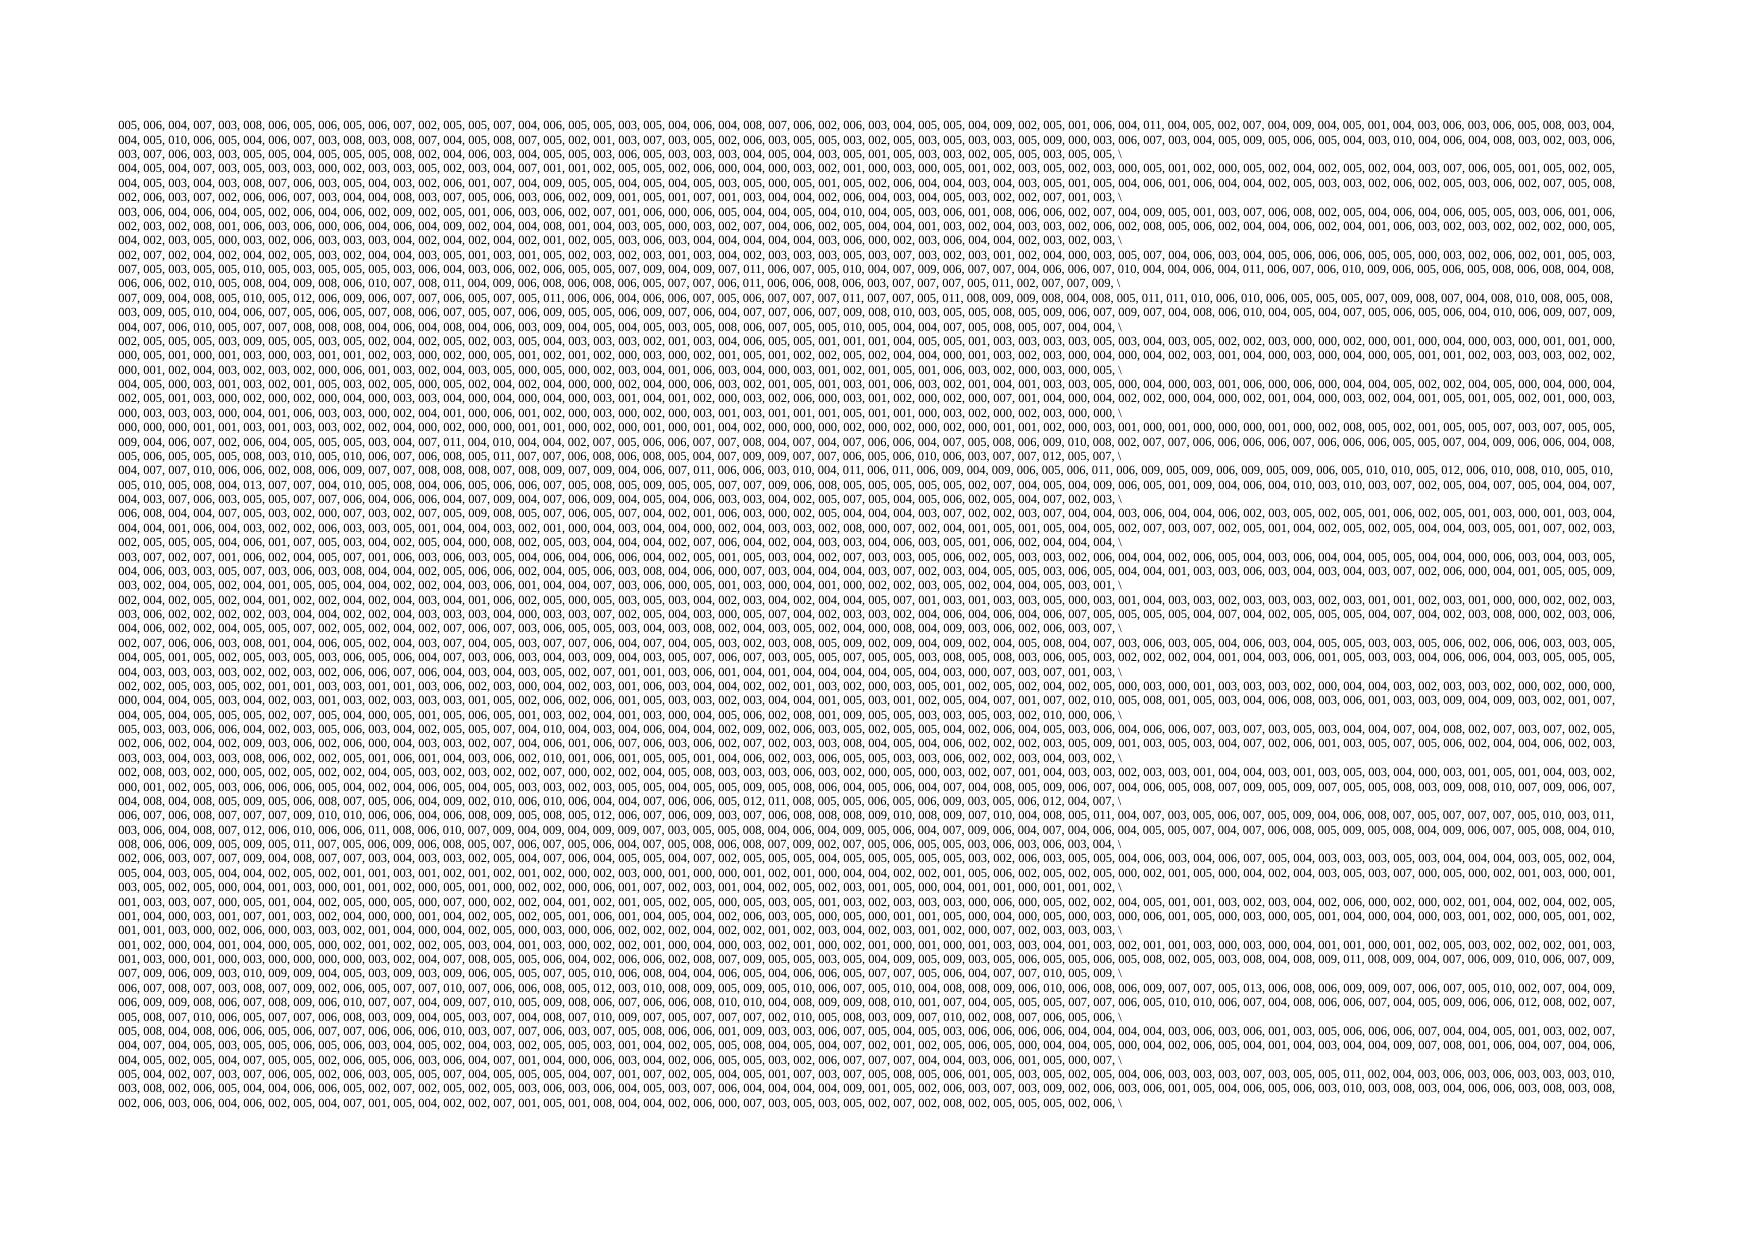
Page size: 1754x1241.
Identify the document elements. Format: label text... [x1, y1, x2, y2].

text 007, 009, 004, 008, 005, 010, 005, 012, 006, 009, 006, 007, 007, 006, 005, 007, 005, 011, 006, 006, 004, 006, 006, 007, 005, 006, 007, 007, 007, 011, 007, 007, 005, 011, 008, 009, 009, 008, 004, 008, 005, 011, 011, 010, 006, 010, 006, 005, 005, 005, 007, 009, 008, 007, 004, 008, 010, 008, 005, 008, 003, 009, 005, 010, 004, 006, 007, 005, 006, 005, 007, 008, 006, 007, 005, 007, 006, 009, 005, 005, 006, 009, 007, 006, 004, 007, 007, 006, 007, 009, 008, 010, 003, 005, 005, 008, 005, 009, 006, 007, 009, 007, 004, 008, 006, 010, 004, 005, 004, 007, 005, 006, 005, 006, 004, 010, 006, 009, 007, 009, 004, 007, 006, 010, 005, 007, 007, 008, 008, 008, 004, 006, 004, 008, 004, 006, 003, 009, 004, 005, 004, 005, 003, 005, 008, 006, 007, 005, 005, 010, 005, 004, 004, 007, 005, 008, 005, 007, 004, 004, \ [118, 291, 1635, 334]
text 005, 003, 003, 006, 006, 004, 002, 003, 005, 006, 003, 004, 002, 005, 005, 007, 004, 010, 004, 003, 004, 006, 004, 004, 002, 009, 002, 006, 003, 005, 002, 005, 005, 004, 002, 006, 004, 005, 003, 006, 004, 006, 006, 007, 003, 007, 003, 005, 003, 004, 004, 007, 004, 008, 002, 007, 003, 007, 002, 005, 002, 006, 002, 004, 002, 009, 003, 006, 002, 006, 000, 004, 003, 003, 002, 007, 004, 006, 001, 006, 007, 006, 003, 006, 002, 007, 002, 003, 003, 008, 004, 005, 004, 006, 002, 002, 002, 003, 005, 009, 001, 003, 005, 003, 004, 007, 002, 006, 001, 003, 005, 007, 005, 006, 002, 004, 004, 006, 002, 003, 003, 003, 004, 003, 003, 008, 006, 002, 002, 005, 001, 006, 001, 004, 003, 006, 002, 010, 001, 006, 001, 005, 005, 001, 004, 006, 002, 003, 006, 005, 005, 003, 003, 006, 002, 002, 003, 004, 003, 002, \ [118, 722, 1635, 765]
text 002, 007, 006, 006, 003, 008, 001, 004, 006, 005, 002, 004, 003, 007, 004, 005, 003, 007, 007, 006, 004, 007, 004, 005, 003, 002, 003, 008, 005, 009, 002, 009, 004, 009, 002, 004, 005, 008, 004, 007, 003, 006, 003, 005, 004, 006, 003, 004, 005, 005, 003, 003, 005, 006, 002, 006, 006, 003, 003, 005, 004, 005, 001, 005, 002, 005, 003, 005, 003, 006, 005, 006, 004, 007, 003, 006, 003, 004, 003, 009, 004, 003, 005, 007, 006, 007, 003, 005, 005, 007, 005, 005, 003, 008, 005, 008, 003, 006, 005, 003, 002, 002, 002, 004, 001, 004, 003, 006, 001, 005, 003, 003, 004, 006, 006, 004, 003, 005, 005, 005, 004, 003, 003, 003, 003, 002, 002, 003, 002, 006, 006, 007, 006, 004, 003, 004, 003, 005, 002, 007, 001, 001, 003, 006, 001, 004, 001, 004, 004, 004, 004, 005, 004, 003, 000, 007, 003, 007, 001, 003, \ [118, 636, 1635, 679]
text 002, 008, 003, 002, 000, 005, 002, 005, 002, 002, 004, 005, 003, 002, 003, 002, 002, 007, 000, 002, 002, 004, 005, 008, 003, 003, 003, 006, 003, 002, 000, 005, 000, 003, 002, 007, 001, 004, 003, 003, 002, 003, 003, 001, 004, 004, 003, 001, 003, 005, 003, 004, 000, 003, 001, 005, 001, 004, 003, 002, 000, 001, 002, 005, 003, 006, 006, 006, 005, 004, 002, 004, 006, 005, 004, 005, 003, 003, 002, 003, 005, 005, 004, 005, 005, 009, 005, 008, 006, 004, 005, 006, 004, 007, 004, 008, 005, 009, 006, 007, 004, 006, 005, 008, 007, 009, 005, 009, 007, 005, 005, 008, 003, 009, 008, 010, 007, 009, 006, 007, 004, 008, 004, 008, 005, 009, 005, 006, 008, 007, 005, 006, 004, 009, 002, 010, 006, 010, 006, 004, 004, 007, 006, 006, 005, 012, 011, 008, 005, 005, 006, 005, 006, 009, 003, 005, 006, 012, 004, 007, \ [118, 765, 1635, 808]
text 002, 006, 003, 007, 007, 009, 004, 008, 007, 007, 003, 004, 003, 003, 002, 005, 004, 007, 006, 004, 005, 005, 004, 007, 002, 005, 005, 005, 004, 005, 005, 005, 005, 005, 003, 002, 006, 003, 005, 005, 004, 006, 003, 004, 006, 007, 005, 004, 003, 003, 003, 005, 003, 004, 004, 004, 003, 005, 002, 004, 005, 004, 003, 005, 004, 004, 002, 005, 002, 001, 001, 003, 001, 002, 001, 002, 001, 002, 000, 002, 003, 000, 001, 000, 000, 001, 002, 001, 000, 004, 004, 002, 002, 001, 005, 006, 002, 005, 002, 005, 000, 002, 001, 005, 000, 004, 002, 004, 003, 005, 003, 007, 000, 005, 000, 002, 001, 003, 000, 001, 003, 005, 002, 005, 000, 004, 001, 003, 000, 001, 001, 002, 000, 005, 001, 000, 002, 002, 000, 006, 001, 007, 002, 003, 001, 004, 002, 005, 002, 003, 001, 005, 000, 004, 001, 001, 000, 001, 001, 002, \ [118, 851, 1635, 894]
text 001, 002, 000, 004, 001, 004, 000, 005, 000, 002, 001, 002, 002, 005, 003, 004, 001, 003, 000, 002, 002, 001, 000, 004, 000, 003, 002, 001, 000, 002, 001, 000, 001, 000, 001, 003, 003, 004, 001, 003, 002, 001, 001, 003, 000, 003, 000, 004, 001, 001, 000, 001, 002, 005, 003, 002, 002, 002, 001, 003, 001, 003, 000, 001, 000, 003, 000, 000, 000, 000, 003, 002, 004, 007, 008, 005, 005, 006, 004, 002, 006, 006, 002, 008, 007, 009, 005, 005, 003, 005, 004, 009, 005, 009, 003, 005, 006, 005, 005, 006, 005, 008, 002, 005, 003, 008, 004, 008, 009, 011, 008, 009, 004, 007, 006, 009, 010, 006, 007, 009, 007, 009, 006, 009, 003, 010, 009, 009, 004, 005, 003, 009, 003, 009, 006, 005, 005, 007, 005, 010, 006, 008, 004, 004, 006, 005, 004, 006, 006, 005, 007, 007, 005, 006, 004, 007, 007, 010, 005, 009, \ [118, 937, 1635, 981]
text 002, 007, 002, 004, 002, 004, 002, 005, 003, 002, 004, 004, 003, 005, 001, 003, 001, 005, 002, 003, 002, 003, 001, 003, 004, 002, 003, 003, 003, 005, 003, 007, 003, 002, 003, 001, 002, 004, 000, 003, 005, 007, 004, 006, 003, 004, 005, 006, 006, 006, 005, 005, 000, 003, 002, 006, 002, 001, 005, 003, 007, 005, 003, 005, 005, 010, 005, 003, 005, 005, 005, 003, 006, 004, 003, 006, 002, 006, 005, 005, 007, 009, 004, 009, 007, 011, 006, 007, 005, 010, 004, 007, 009, 006, 007, 007, 004, 006, 006, 007, 010, 004, 004, 006, 004, 011, 006, 007, 006, 010, 009, 006, 005, 006, 005, 008, 006, 008, 004, 008, 006, 006, 002, 010, 005, 008, 004, 009, 008, 006, 010, 007, 008, 011, 004, 009, 006, 008, 006, 008, 006, 005, 007, 007, 006, 011, 006, 006, 008, 006, 003, 007, 007, 007, 005, 011, 002, 007, 007, 009, \ [118, 247, 1635, 291]
text 006, 007, 008, 007, 003, 008, 007, 009, 002, 006, 005, 007, 007, 010, 007, 006, 006, 008, 005, 012, 003, 010, 008, 009, 005, 009, 005, 010, 006, 007, 005, 010, 004, 008, 008, 009, 006, 010, 006, 008, 006, 009, 007, 007, 005, 013, 006, 008, 006, 009, 009, 007, 006, 007, 005, 010, 002, 007, 004, 009, 006, 009, 009, 008, 006, 007, 008, 009, 006, 010, 007, 007, 004, 009, 007, 010, 005, 009, 008, 006, 007, 006, 006, 008, 010, 010, 004, 008, 009, 009, 008, 010, 001, 007, 004, 005, 005, 005, 007, 007, 006, 005, 010, 010, 006, 007, 004, 008, 006, 006, 007, 004, 005, 009, 006, 006, 012, 008, 002, 007, 005, 008, 007, 010, 006, 005, 007, 007, 006, 008, 003, 009, 004, 005, 003, 007, 004, 008, 007, 010, 009, 007, 005, 007, 007, 007, 002, 010, 005, 008, 003, 009, 007, 010, 002, 008, 007, 006, 005, 006, \ [118, 981, 1635, 1024]
text 004, 005, 000, 003, 001, 003, 002, 001, 005, 003, 002, 005, 000, 005, 002, 004, 002, 004, 000, 000, 002, 004, 000, 006, 003, 002, 001, 005, 001, 003, 001, 006, 003, 002, 001, 004, 001, 003, 003, 005, 000, 004, 000, 003, 001, 006, 000, 006, 000, 004, 004, 005, 002, 002, 004, 005, 000, 004, 000, 004, 002, 005, 001, 003, 000, 002, 000, 002, 000, 004, 000, 003, 003, 004, 000, 004, 000, 004, 000, 003, 001, 004, 001, 002, 000, 003, 002, 006, 000, 003, 001, 002, 000, 002, 000, 007, 001, 004, 000, 004, 002, 002, 000, 004, 000, 002, 001, 004, 000, 003, 002, 004, 001, 005, 001, 005, 002, 001, 000, 003, 000, 003, 003, 003, 000, 004, 001, 006, 003, 003, 000, 002, 004, 001, 000, 006, 001, 002, 000, 003, 000, 002, 000, 003, 001, 003, 001, 001, 001, 005, 001, 001, 000, 003, 002, 000, 002, 003, 000, 000, \ [118, 377, 1635, 420]
text 002, 005, 005, 005, 003, 009, 005, 005, 003, 005, 002, 004, 002, 005, 002, 003, 005, 004, 003, 003, 003, 002, 001, 003, 004, 006, 005, 005, 001, 001, 001, 004, 005, 005, 001, 003, 003, 003, 003, 005, 003, 004, 003, 005, 002, 002, 003, 000, 000, 002, 000, 001, 000, 004, 000, 003, 000, 001, 001, 000, 000, 005, 001, 000, 001, 003, 000, 003, 001, 001, 002, 003, 000, 002, 000, 005, 001, 002, 001, 002, 000, 003, 000, 002, 001, 005, 001, 002, 002, 005, 002, 004, 004, 000, 001, 003, 002, 003, 000, 004, 000, 004, 002, 003, 001, 004, 000, 003, 000, 004, 000, 005, 001, 001, 002, 003, 003, 003, 002, 002, 000, 001, 002, 004, 003, 002, 003, 002, 000, 006, 001, 003, 002, 004, 003, 005, 000, 005, 000, 002, 003, 004, 001, 006, 003, 004, 000, 003, 001, 002, 001, 005, 001, 006, 003, 002, 000, 003, 000, 005, \ [118, 334, 1635, 377]
text 005, 006, 004, 007, 003, 008, 006, 005, 006, 005, 006, 007, 002, 005, 005, 007, 004, 006, 005, 005, 003, 005, 004, 006, 004, 008, 007, 006, 002, 006, 003, 004, 005, 005, 004, 009, 002, 005, 001, 006, 004, 011, 004, 005, 002, 007, 004, 009, 004, 005, 001, 004, 003, 006, 003, 006, 005, 008, 003, 004, 004, 005, 010, 006, 005, 004, 006, 007, 003, 008, 003, 008, 007, 004, 005, 008, 007, 005, 002, 001, 003, 007, 003, 005, 002, 006, 003, 005, 005, 003, 002, 005, 003, 005, 003, 003, 005, 009, 000, 003, 006, 007, 003, 004, 005, 009, 005, 006, 005, 004, 003, 010, 004, 006, 004, 008, 003, 002, 003, 006, 003, 007, 006, 003, 003, 005, 005, 004, 005, 005, 005, 008, 002, 004, 006, 003, 004, 005, 005, 003, 006, 005, 003, 003, 003, 004, 005, 004, 003, 005, 001, 005, 003, 003, 002, 005, 005, 003, 005, 005, \ [118, 118, 1635, 161]
text 003, 007, 002, 007, 001, 006, 002, 004, 005, 007, 001, 006, 003, 006, 003, 005, 004, 006, 004, 006, 006, 004, 002, 005, 001, 005, 003, 004, 002, 007, 003, 003, 005, 006, 002, 005, 003, 003, 002, 006, 004, 004, 002, 006, 005, 004, 003, 006, 004, 004, 005, 005, 004, 004, 000, 006, 003, 004, 003, 005, 004, 006, 003, 003, 005, 007, 003, 006, 003, 008, 004, 004, 002, 005, 006, 006, 002, 004, 005, 006, 003, 008, 004, 006, 000, 007, 003, 004, 004, 004, 003, 007, 002, 003, 004, 005, 005, 003, 006, 005, 004, 004, 001, 003, 003, 006, 003, 004, 003, 004, 003, 007, 002, 006, 000, 004, 001, 005, 005, 009, 003, 002, 004, 005, 002, 004, 001, 005, 005, 004, 004, 002, 002, 004, 003, 006, 001, 004, 004, 007, 003, 006, 000, 005, 001, 003, 000, 004, 001, 000, 002, 002, 003, 005, 002, 004, 004, 005, 003, 001, \ [118, 549, 1635, 592]
text 004, 007, 007, 010, 006, 006, 002, 008, 006, 009, 007, 007, 008, 008, 008, 007, 008, 009, 007, 009, 004, 006, 007, 011, 006, 006, 003, 010, 004, 011, 006, 011, 006, 009, 004, 009, 006, 005, 006, 011, 006, 009, 005, 009, 006, 009, 005, 009, 006, 005, 010, 010, 005, 012, 006, 010, 008, 010, 005, 010, 005, 010, 005, 008, 004, 013, 007, 007, 004, 010, 005, 008, 004, 006, 005, 006, 006, 007, 005, 008, 005, 009, 005, 005, 007, 007, 009, 006, 008, 005, 005, 005, 005, 005, 002, 007, 004, 005, 004, 009, 006, 005, 001, 009, 004, 006, 004, 010, 003, 010, 003, 007, 002, 005, 004, 007, 005, 004, 004, 007, 004, 003, 007, 006, 003, 005, 005, 007, 007, 006, 004, 006, 006, 004, 007, 009, 004, 007, 006, 009, 004, 005, 004, 006, 003, 003, 004, 002, 005, 007, 005, 004, 005, 006, 002, 005, 004, 007, 002, 003, \ [118, 463, 1635, 506]
text 002, 002, 005, 003, 005, 002, 001, 001, 003, 003, 001, 001, 003, 006, 002, 003, 000, 004, 002, 003, 001, 006, 003, 004, 004, 002, 002, 001, 003, 002, 000, 003, 005, 001, 002, 005, 002, 004, 002, 005, 000, 003, 000, 001, 003, 003, 003, 002, 000, 004, 004, 003, 002, 003, 003, 002, 000, 002, 000, 000, 000, 004, 004, 005, 003, 004, 002, 003, 001, 003, 002, 003, 003, 003, 001, 005, 002, 006, 002, 006, 001, 005, 003, 003, 002, 003, 004, 004, 001, 005, 003, 001, 002, 005, 004, 007, 001, 007, 002, 010, 005, 008, 001, 005, 003, 004, 006, 008, 003, 006, 001, 003, 003, 009, 004, 009, 003, 002, 001, 007, 004, 005, 004, 005, 005, 005, 002, 007, 005, 004, 000, 005, 001, 005, 006, 005, 001, 003, 002, 004, 001, 003, 000, 004, 005, 006, 002, 008, 001, 009, 005, 005, 003, 003, 005, 003, 002, 010, 000, 006, \ [118, 679, 1635, 722]
text 002, 004, 002, 005, 002, 004, 001, 002, 002, 004, 002, 004, 003, 004, 001, 006, 002, 005, 000, 005, 003, 005, 003, 004, 002, 003, 004, 002, 004, 004, 005, 007, 001, 003, 001, 003, 003, 005, 000, 003, 001, 004, 003, 003, 002, 003, 003, 003, 002, 003, 001, 001, 002, 003, 001, 000, 000, 002, 002, 003, 003, 006, 002, 002, 002, 002, 003, 004, 004, 002, 002, 004, 003, 003, 003, 004, 000, 003, 003, 007, 002, 005, 004, 003, 000, 005, 007, 004, 002, 003, 003, 002, 004, 006, 004, 006, 004, 006, 007, 005, 005, 005, 005, 004, 007, 004, 002, 005, 005, 005, 004, 007, 004, 002, 003, 008, 000, 002, 003, 006, 004, 006, 002, 002, 004, 005, 005, 007, 002, 005, 002, 004, 002, 007, 006, 007, 003, 006, 005, 005, 003, 004, 003, 008, 002, 004, 003, 005, 002, 004, 000, 008, 004, 009, 003, 006, 002, 006, 003, 007, \ [118, 592, 1635, 636]
text 006, 007, 006, 008, 007, 007, 007, 009, 010, 010, 006, 006, 004, 006, 008, 009, 005, 008, 005, 012, 006, 007, 006, 009, 003, 007, 006, 008, 008, 008, 009, 010, 008, 009, 007, 010, 004, 008, 005, 011, 004, 007, 003, 005, 006, 007, 005, 009, 004, 006, 008, 007, 005, 007, 007, 007, 005, 010, 003, 011, 003, 006, 004, 008, 007, 012, 006, 010, 006, 006, 011, 008, 006, 010, 007, 009, 004, 009, 004, 009, 009, 007, 003, 005, 005, 008, 004, 006, 004, 009, 005, 006, 004, 007, 009, 006, 004, 007, 004, 006, 004, 005, 005, 007, 004, 007, 006, 008, 005, 009, 005, 008, 004, 009, 006, 007, 005, 008, 004, 010, 008, 006, 006, 009, 005, 009, 005, 011, 007, 005, 006, 009, 006, 008, 005, 007, 006, 007, 005, 006, 004, 007, 005, 008, 006, 008, 007, 009, 002, 007, 005, 006, 005, 005, 003, 006, 003, 006, 003, 004, \ [118, 808, 1635, 851]
text 004, 005, 004, 007, 003, 005, 003, 003, 000, 002, 003, 003, 005, 002, 003, 004, 007, 001, 001, 002, 005, 005, 002, 006, 000, 004, 000, 003, 002, 001, 000, 003, 000, 005, 001, 002, 003, 005, 002, 003, 000, 005, 001, 002, 000, 005, 002, 004, 002, 005, 002, 004, 003, 007, 006, 005, 001, 005, 002, 005, 004, 005, 003, 004, 003, 008, 007, 006, 003, 005, 004, 003, 002, 006, 001, 007, 004, 009, 005, 005, 004, 005, 004, 005, 003, 005, 000, 005, 001, 005, 002, 006, 004, 004, 003, 004, 003, 005, 001, 005, 004, 006, 001, 006, 004, 004, 002, 005, 003, 003, 002, 006, 002, 005, 003, 006, 002, 007, 005, 008, 002, 006, 003, 007, 002, 006, 006, 007, 003, 004, 004, 008, 003, 007, 005, 006, 003, 006, 002, 009, 001, 005, 001, 007, 001, 003, 004, 004, 002, 006, 004, 003, 004, 005, 003, 002, 002, 007, 001, 003, \ [118, 161, 1635, 204]
text 001, 003, 003, 007, 000, 005, 001, 004, 002, 005, 000, 005, 000, 007, 000, 002, 002, 004, 001, 002, 001, 005, 002, 005, 000, 005, 003, 005, 001, 003, 002, 003, 003, 003, 000, 006, 000, 005, 002, 002, 004, 005, 001, 001, 003, 002, 003, 004, 002, 006, 000, 002, 000, 002, 001, 004, 002, 004, 002, 005, 001, 004, 000, 003, 001, 007, 001, 003, 002, 004, 000, 000, 001, 004, 002, 005, 002, 005, 001, 006, 001, 004, 005, 004, 002, 006, 003, 005, 000, 005, 000, 001, 001, 005, 000, 004, 000, 005, 000, 003, 000, 006, 001, 005, 000, 003, 000, 005, 001, 004, 000, 004, 000, 003, 001, 002, 000, 005, 001, 002, 001, 001, 003, 000, 002, 006, 000, 003, 003, 002, 001, 004, 000, 004, 002, 005, 000, 003, 000, 006, 002, 002, 002, 004, 002, 002, 001, 002, 003, 004, 002, 003, 001, 002, 000, 007, 002, 003, 003, 003, \ [118, 894, 1635, 937]
text 000, 000, 000, 001, 001, 003, 001, 003, 003, 002, 002, 004, 000, 002, 000, 000, 001, 001, 000, 002, 000, 001, 000, 001, 004, 002, 000, 000, 000, 002, 000, 002, 000, 002, 000, 001, 001, 002, 000, 003, 001, 000, 001, 000, 000, 000, 001, 000, 002, 008, 005, 002, 001, 005, 005, 007, 003, 007, 005, 005, 009, 004, 006, 007, 002, 006, 004, 005, 005, 005, 003, 004, 007, 011, 004, 010, 004, 004, 002, 007, 005, 006, 006, 007, 007, 008, 004, 007, 004, 007, 006, 006, 004, 007, 005, 008, 006, 009, 010, 008, 002, 007, 007, 006, 006, 006, 006, 007, 006, 006, 006, 005, 005, 007, 004, 009, 006, 006, 004, 008, 005, 006, 005, 005, 005, 008, 003, 010, 005, 010, 006, 007, 006, 008, 005, 011, 007, 007, 006, 008, 006, 008, 005, 004, 007, 009, 009, 007, 007, 006, 005, 006, 010, 006, 003, 007, 007, 012, 005, 007, \ [118, 420, 1635, 463]
text 003, 006, 004, 006, 004, 005, 002, 006, 004, 006, 002, 009, 002, 005, 001, 006, 003, 006, 002, 007, 001, 006, 000, 006, 005, 004, 004, 005, 004, 010, 004, 005, 003, 006, 001, 008, 006, 006, 002, 007, 004, 009, 005, 001, 003, 007, 006, 008, 002, 005, 004, 006, 004, 006, 005, 005, 003, 006, 001, 006, 002, 003, 002, 008, 001, 006, 003, 006, 000, 006, 004, 006, 004, 009, 002, 004, 004, 008, 001, 004, 003, 005, 000, 003, 002, 007, 004, 006, 002, 005, 004, 004, 001, 003, 002, 004, 003, 003, 002, 006, 002, 008, 005, 006, 002, 004, 004, 006, 002, 004, 001, 006, 003, 002, 003, 002, 002, 002, 000, 005, 004, 002, 003, 005, 000, 003, 002, 006, 003, 003, 003, 004, 002, 004, 002, 004, 002, 001, 002, 005, 003, 006, 003, 004, 004, 004, 004, 004, 003, 006, 000, 002, 003, 006, 004, 004, 002, 003, 002, 003, \ [118, 204, 1635, 247]
text 005, 004, 002, 007, 003, 007, 006, 005, 002, 006, 003, 005, 005, 007, 004, 005, 005, 005, 004, 007, 001, 007, 002, 005, 004, 005, 001, 007, 003, 007, 005, 008, 005, 006, 001, 005, 003, 005, 002, 005, 004, 006, 003, 003, 003, 007, 003, 005, 005, 011, 002, 004, 003, 006, 003, 006, 003, 003, 003, 010, 003, 008, 002, 006, 005, 004, 004, 006, 006, 005, 002, 007, 002, 005, 002, 005, 003, 006, 003, 006, 004, 005, 003, 007, 006, 004, 004, 004, 004, 009, 001, 005, 002, 006, 003, 007, 003, 009, 002, 006, 003, 006, 001, 005, 004, 006, 005, 006, 003, 010, 003, 008, 003, 004, 006, 006, 003, 008, 003, 008, 002, 006, 003, 006, 004, 006, 002, 005, 004, 007, 001, 005, 004, 002, 002, 007, 001, 005, 001, 008, 004, 004, 002, 006, 000, 007, 003, 005, 003, 005, 002, 007, 002, 008, 002, 005, 005, 005, 002, 006, \ [118, 1067, 1635, 1110]
text 006, 008, 004, 004, 007, 005, 003, 002, 000, 007, 003, 002, 007, 005, 009, 008, 005, 007, 006, 005, 007, 004, 002, 001, 006, 003, 000, 002, 005, 004, 004, 004, 003, 007, 002, 002, 003, 007, 004, 004, 003, 006, 004, 004, 006, 002, 003, 005, 002, 005, 001, 006, 002, 005, 001, 003, 000, 001, 003, 004, 004, 004, 001, 006, 004, 003, 002, 002, 006, 003, 003, 005, 001, 004, 004, 003, 002, 001, 000, 004, 003, 004, 004, 000, 002, 004, 003, 003, 002, 008, 000, 007, 002, 004, 001, 005, 001, 005, 004, 005, 002, 007, 003, 007, 002, 005, 001, 004, 002, 005, 002, 005, 004, 004, 003, 005, 001, 007, 002, 003, 002, 005, 005, 005, 004, 006, 001, 007, 005, 003, 004, 002, 005, 004, 000, 008, 002, 005, 003, 004, 004, 004, 002, 007, 006, 004, 002, 004, 003, 003, 004, 006, 003, 005, 001, 006, 002, 004, 004, 004, \ [118, 506, 1635, 549]
text 005, 008, 004, 008, 006, 006, 005, 006, 007, 007, 006, 006, 006, 010, 003, 007, 007, 006, 003, 007, 005, 008, 006, 006, 001, 009, 003, 003, 006, 007, 005, 004, 005, 003, 006, 006, 006, 006, 004, 004, 004, 004, 003, 006, 003, 006, 001, 003, 005, 006, 006, 006, 007, 004, 004, 005, 001, 003, 002, 007, 004, 007, 004, 005, 003, 005, 005, 006, 005, 006, 003, 004, 005, 002, 004, 003, 002, 005, 005, 003, 001, 004, 002, 005, 005, 008, 004, 005, 004, 007, 002, 001, 002, 005, 006, 005, 000, 004, 004, 005, 000, 004, 002, 006, 005, 004, 001, 004, 003, 004, 004, 009, 007, 008, 001, 006, 004, 007, 004, 006, 004, 005, 002, 005, 004, 007, 005, 005, 002, 006, 005, 006, 003, 006, 004, 007, 001, 004, 000, 006, 003, 004, 002, 006, 005, 005, 003, 002, 006, 007, 007, 007, 004, 004, 003, 006, 001, 005, 000, 007, \ [118, 1024, 1635, 1067]
